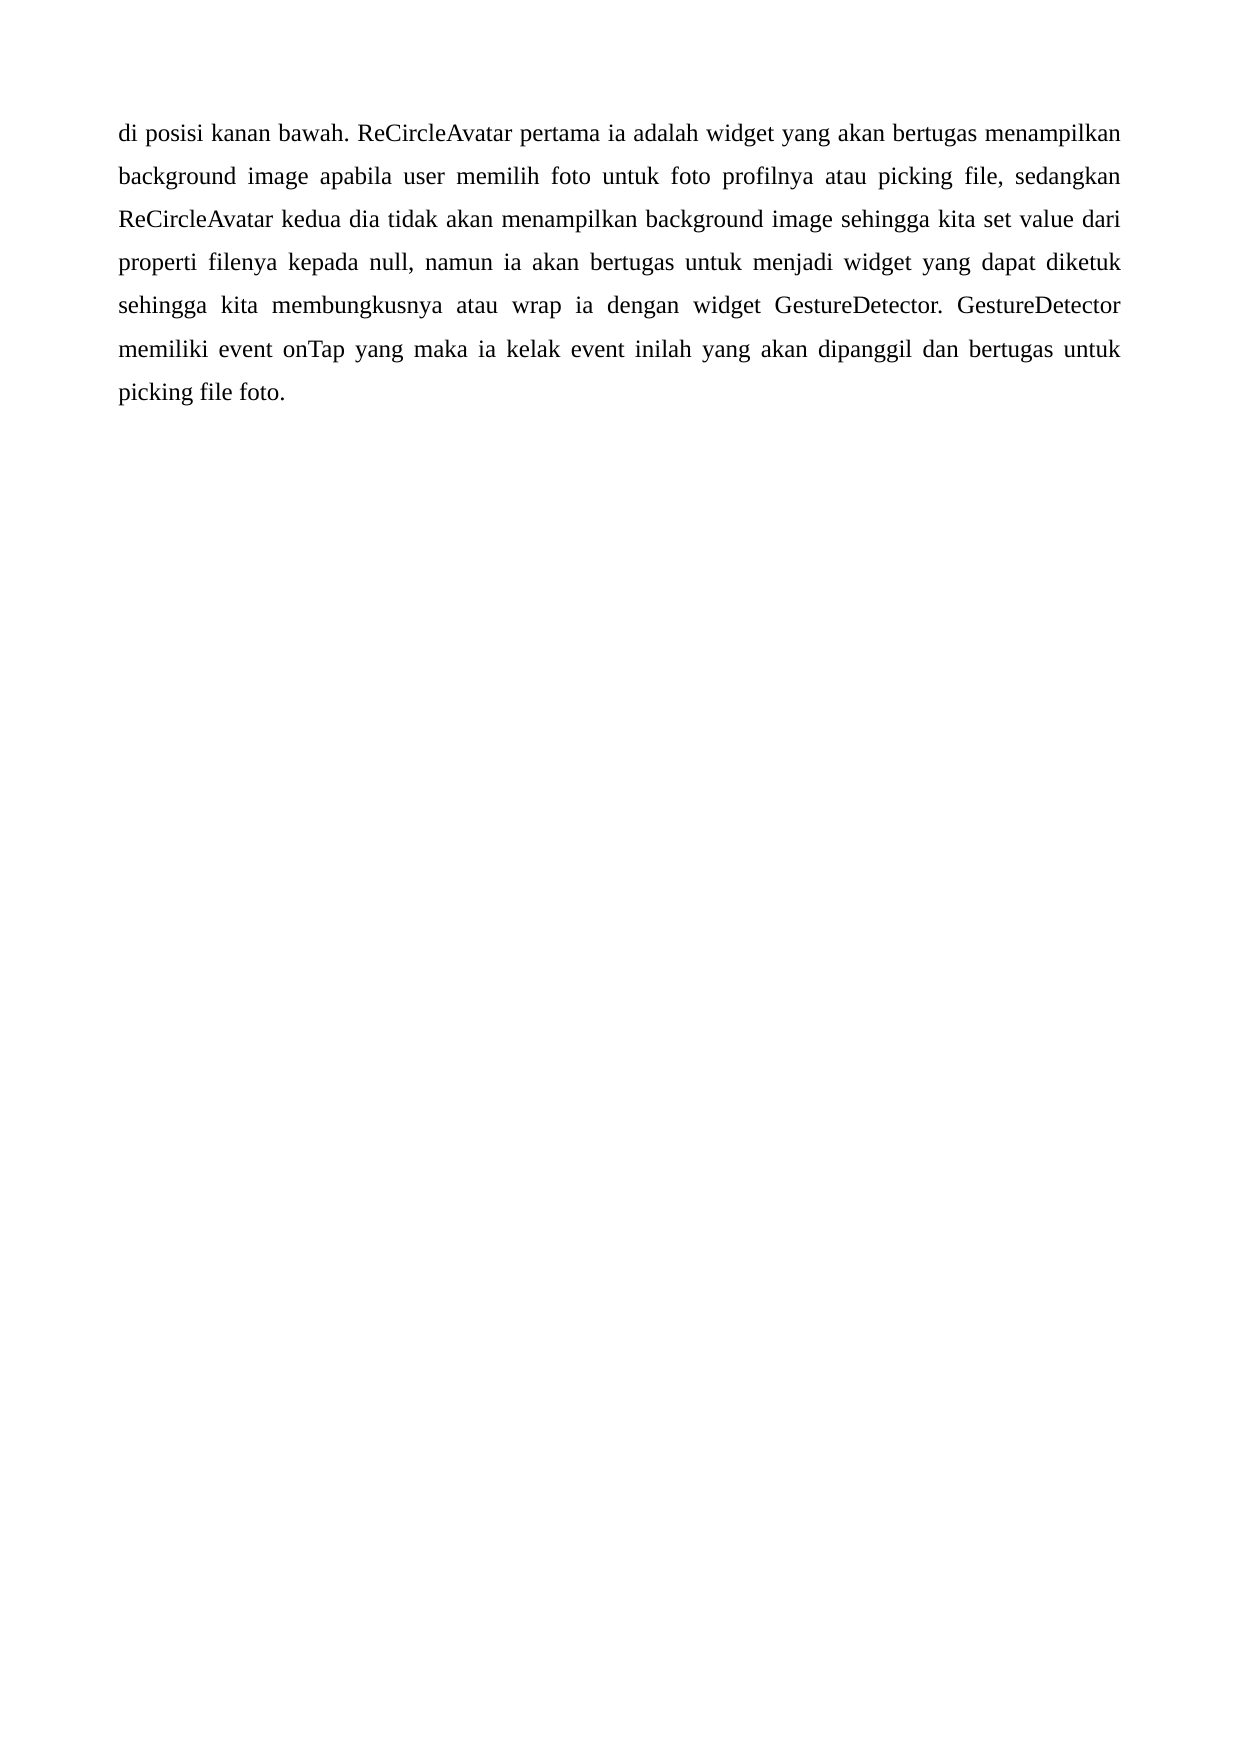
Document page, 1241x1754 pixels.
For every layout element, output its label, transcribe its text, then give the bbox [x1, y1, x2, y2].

text di posisi kanan bawah. ReCircleAvatar pertama ia adalah widget yang akan bertugas menampilkan background image apabila user memilih foto untuk foto profilnya atau picking file, sedangkan ReCircleAvatar kedua dia tidak akan menampilkan background image sehingga kita set value dari properti filenya kepada null, namun ia akan bertugas untuk menjadi widget yang dapat diketuk sehingga kita membungkusnya atau wrap ia dengan widget GestureDetector. GestureDetector memiliki event onTap yang maka ia kelak event inilah yang akan dipanggil dan bertugas untuk picking file foto. [118, 118, 1122, 406]
